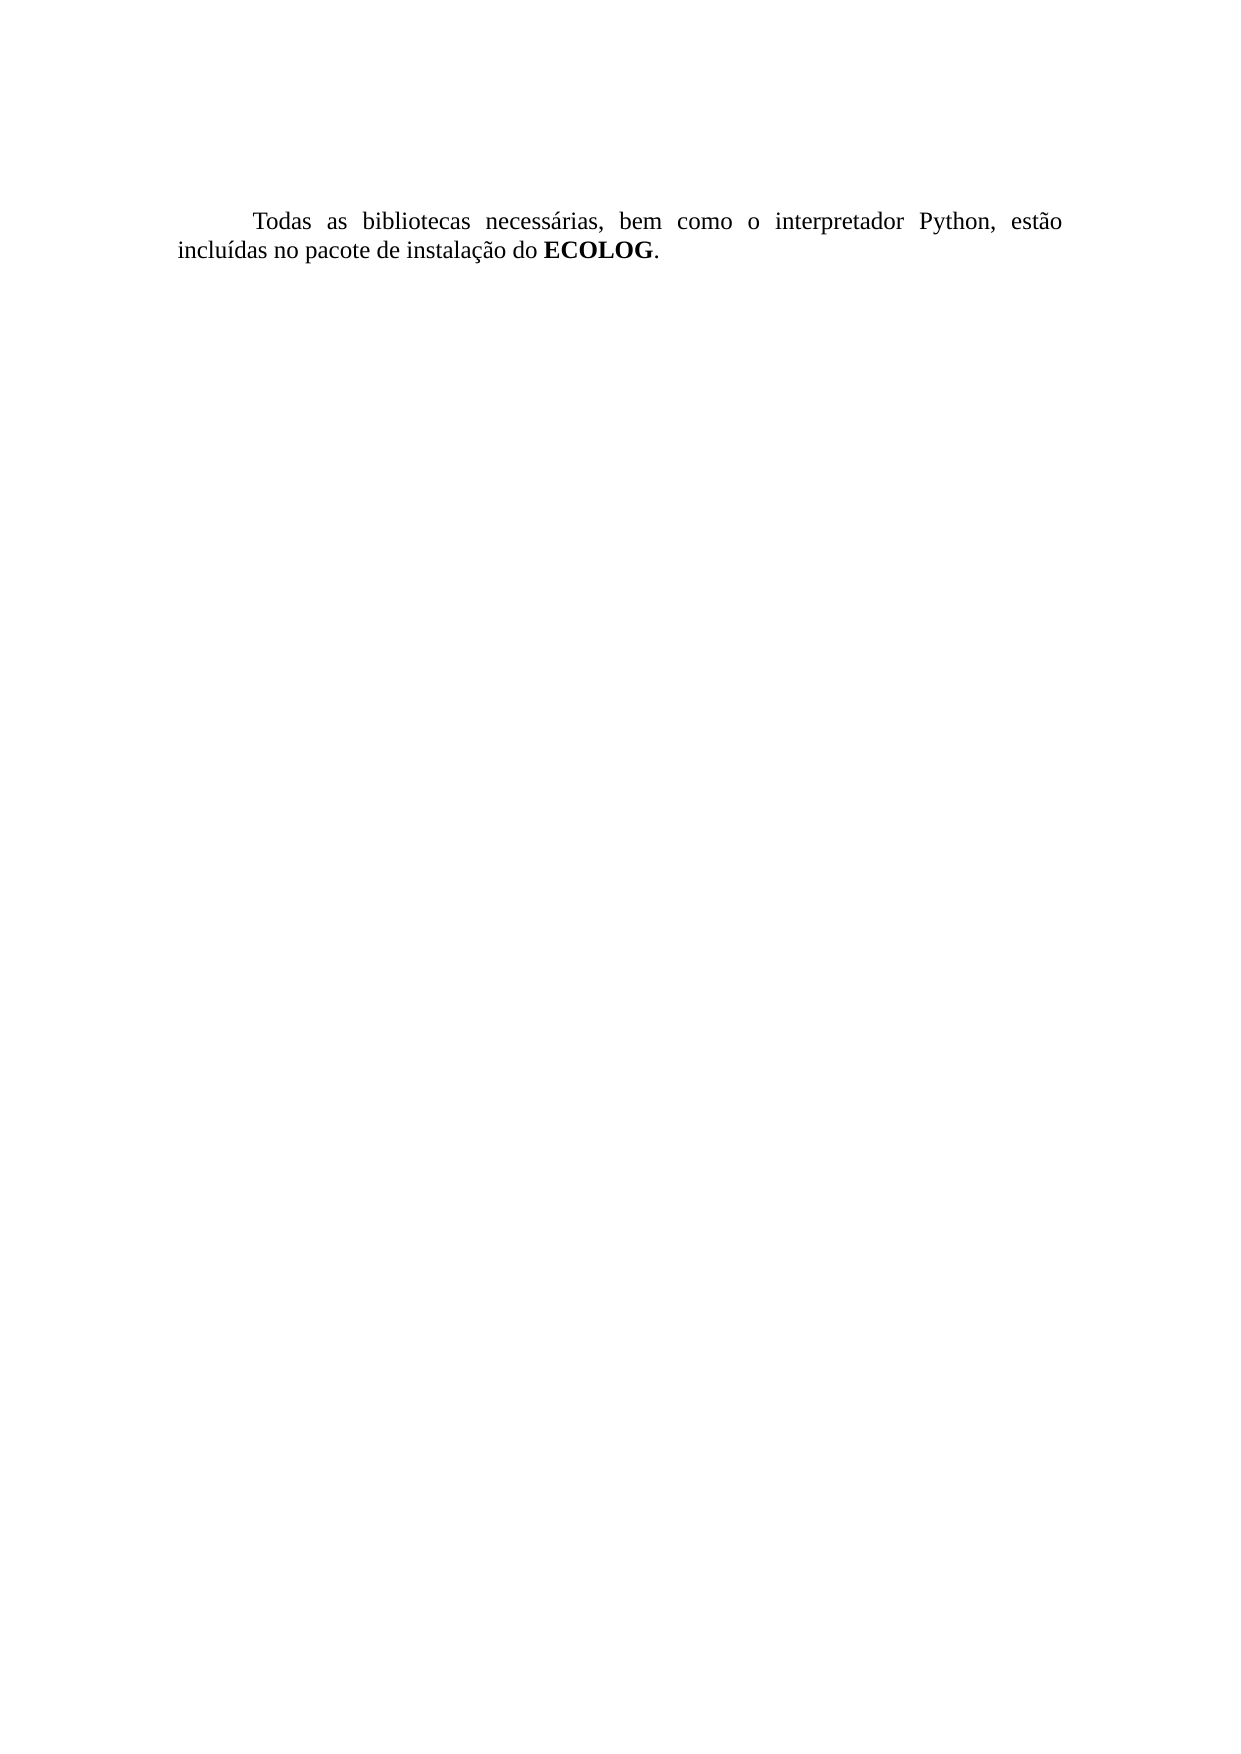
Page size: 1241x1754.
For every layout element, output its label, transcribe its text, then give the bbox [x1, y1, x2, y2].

text Todas as bibliotecas necessárias, bem como o interpretador Python, estão incluídas no pacote de instalação do ECOLOG. [177, 206, 1063, 263]
